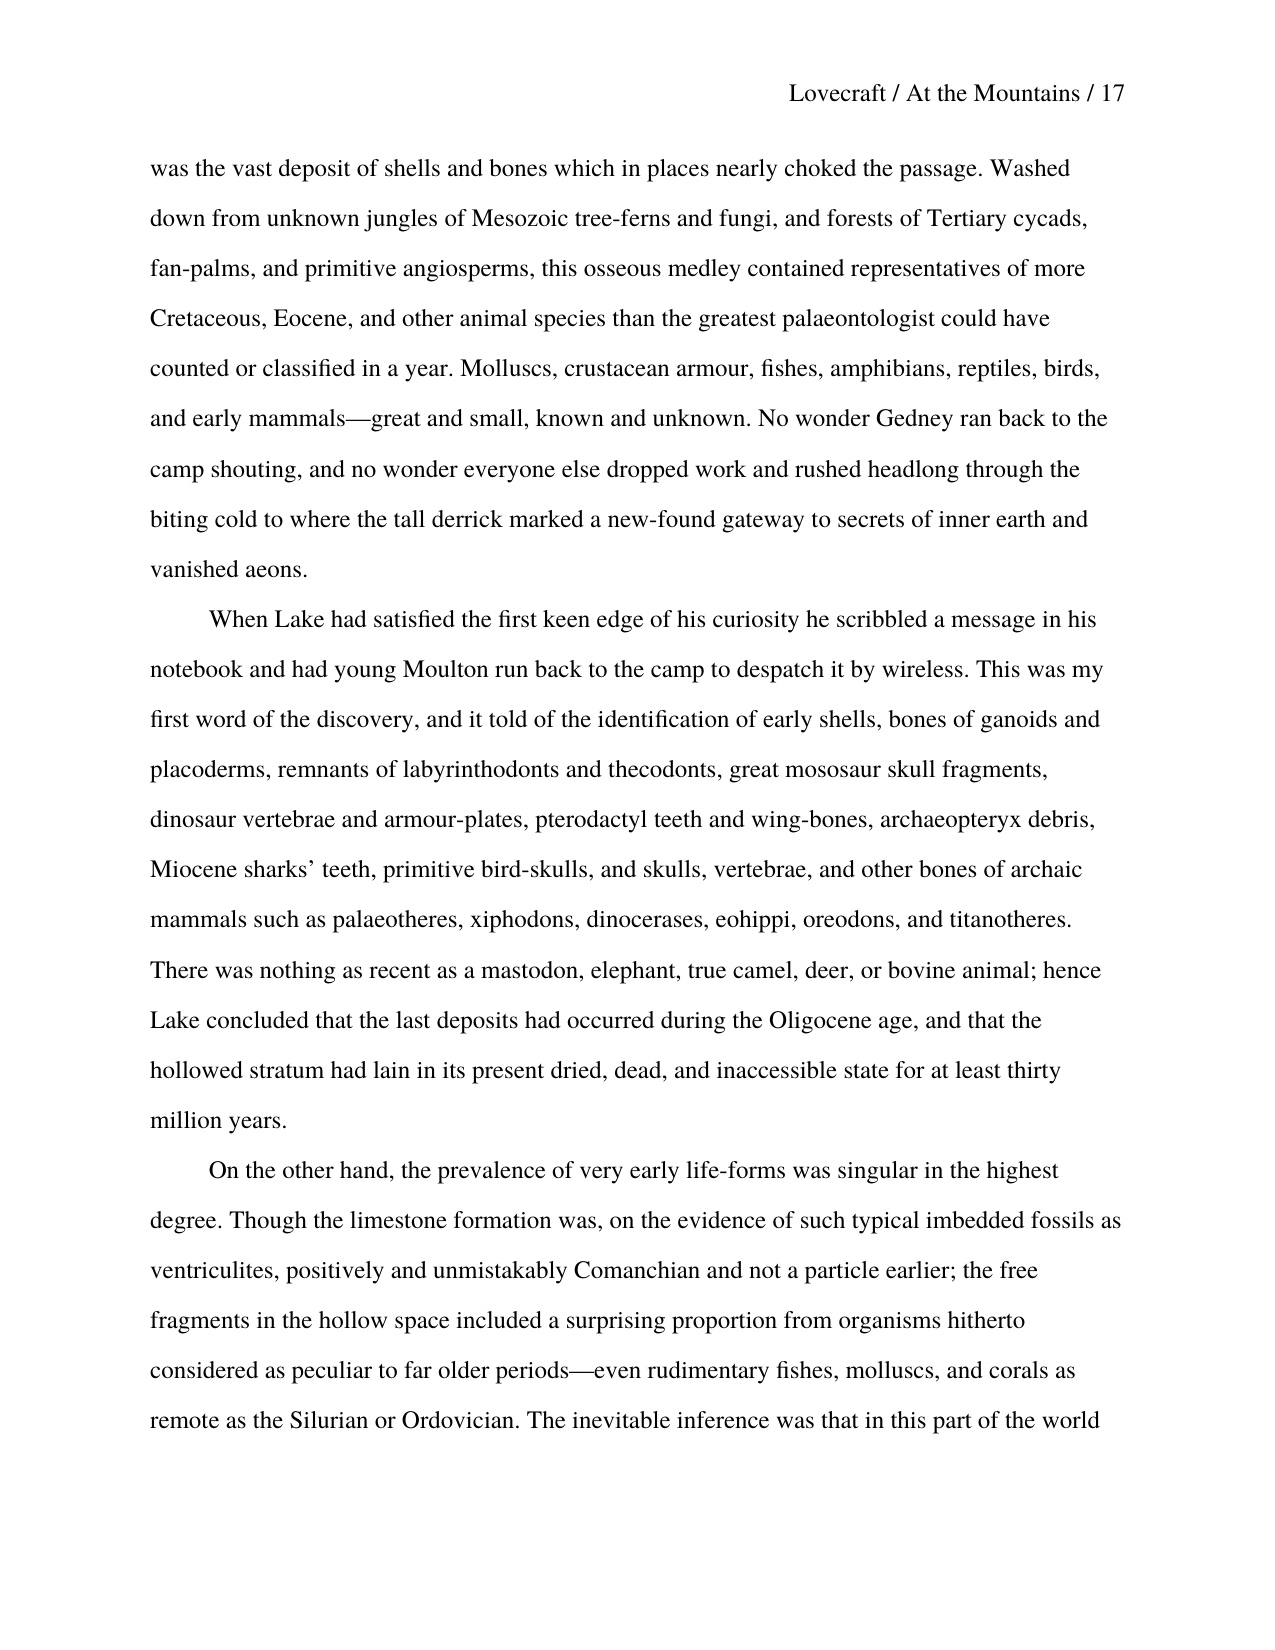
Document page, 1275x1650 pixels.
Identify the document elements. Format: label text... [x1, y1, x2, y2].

text was the vast deposit of shells and bones which in places nearly choked the passage. Washed down from unknown jungles of Mesozoic tree-ferns and fungi, and forests of Tertiary cycads, fan-palms, and primitive angiosperms, this osseous medley contained representatives of more Cretaceous, Eocene, and other animal species than the greatest palaeontologist could have counted or classified in a year. Molluscs, crustacean armour, fishes, amphibians, reptiles, birds, and early mammals—great and small, known and unknown. No wonder Gedney ran back to the camp shouting, and no wonder everyone else dropped work and rushed headlong through the biting cold to where the tall derrick marked a new-found gateway to secrets of inner earth and vanished aeons. [150, 150, 1125, 584]
text When Lake had satisfied the first keen edge of his curiosity he scribbled a message in his notebook and had young Moulton run back to the camp to despatch it by wireless. This was my first word of the discovery, and it told of the identification of early shells, bones of ganoids and placoderms, remnants of labyrinthodonts and thecodonts, great mososaur skull fragments, dinosaur vertebrae and armour-plates, pterodactyl teeth and wing-bones, archaeopteryx debris, Miocene sharks’ teeth, primitive bird-skulls, and skulls, vertebrae, and other bones of archaic mammals such as palaeotheres, xiphodons, dinocerases, eohippi, oreodons, and titanotheres. There was nothing as recent as a mastodon, elephant, true camel, deer, or bovine animal; hence Lake concluded that the last deposits had occurred during the Oligocene age, and that the hollowed stratum had lain in its present dried, dead, and inaccessible state for at least thirty million years. [150, 601, 1125, 1135]
text On the other hand, the prevalence of very early life-forms was singular in the highest degree. Though the limestone formation was, on the evidence of such typical imbedded fossils as ventriculites, positively and unmistakably Comanchian and not a particle earlier; the free fragments in the hollow space included a surprising proportion from organisms hitherto considered as peculiar to far older periods—even rudimentary fishes, molluscs, and corals as remote as the Silurian or Ordovician. The inevitable inference was that in this part of the world [150, 1152, 1125, 1436]
